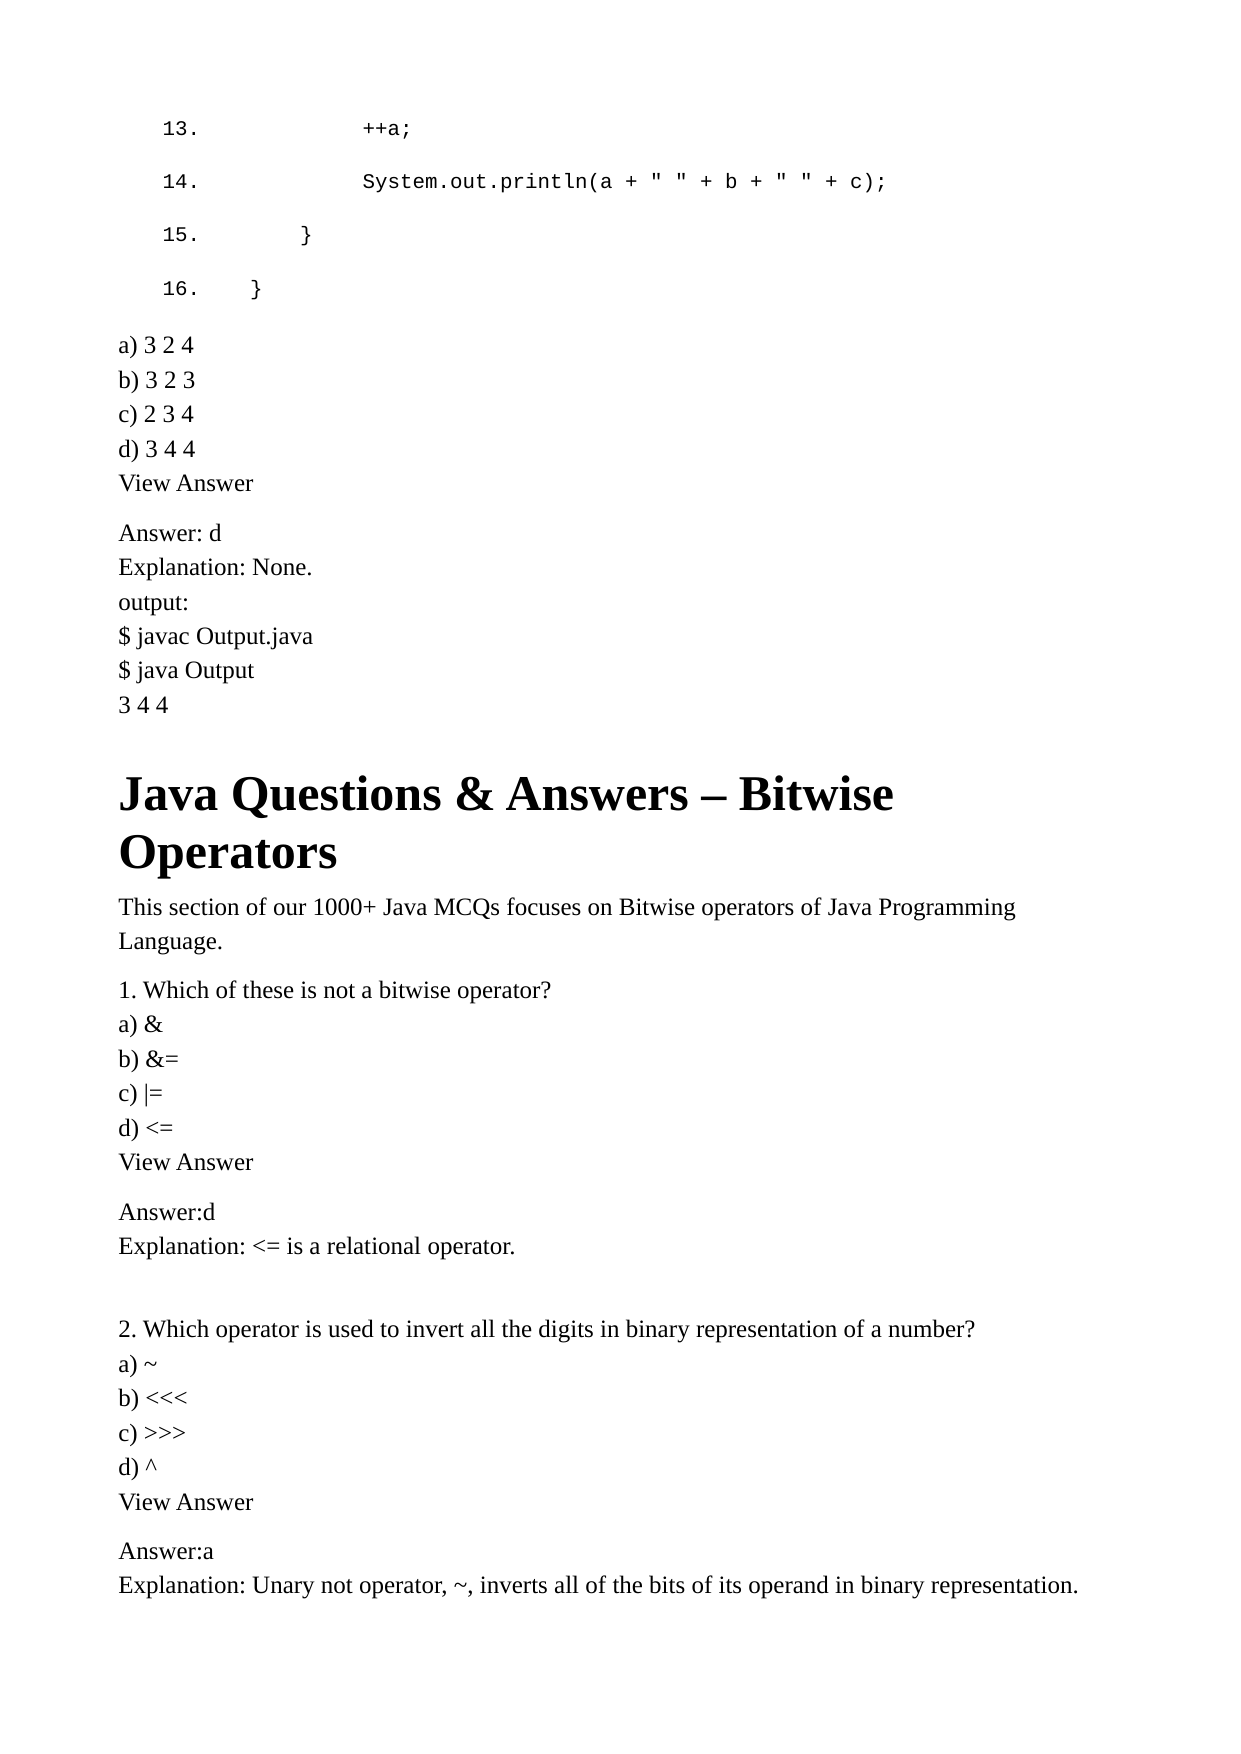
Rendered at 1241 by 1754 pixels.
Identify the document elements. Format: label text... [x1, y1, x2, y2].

text Answer:a Explanation: Unary not operator, ~, inverts all of the bits of its operand in binary representation. [118, 1536, 1122, 1634]
subtitle Java Questions & Answers – Bitwise Operators [118, 764, 1122, 879]
text 2. Which operator is used to invert all the digits in binary representation of a number? a) ~ b) <<< c) >>> d) ^ View Answer [118, 1314, 1122, 1516]
text Answer:d Explanation: <= is a relational operator. [118, 1197, 1122, 1294]
list ++a; [162, 118, 1122, 142]
text Answer: d Explanation: None. output: $ javac Output.java $ java Output 3 4 4 [118, 518, 1122, 719]
list System.out.println(a + " " + b + " " + c); [162, 171, 1122, 195]
text 1. Which of these is not a bitwise operator? a) & b) &= c) |= d) <= View Answer [118, 975, 1122, 1176]
list } [162, 224, 1122, 248]
text a) 3 2 4 b) 3 2 3 c) 2 3 4 d) 3 4 4 View Answer [118, 331, 1122, 497]
text This section of our 1000+ Java MCQs focuses on Bitwise operators of Java Programming Language. [118, 892, 1122, 955]
list } [162, 277, 1122, 301]
